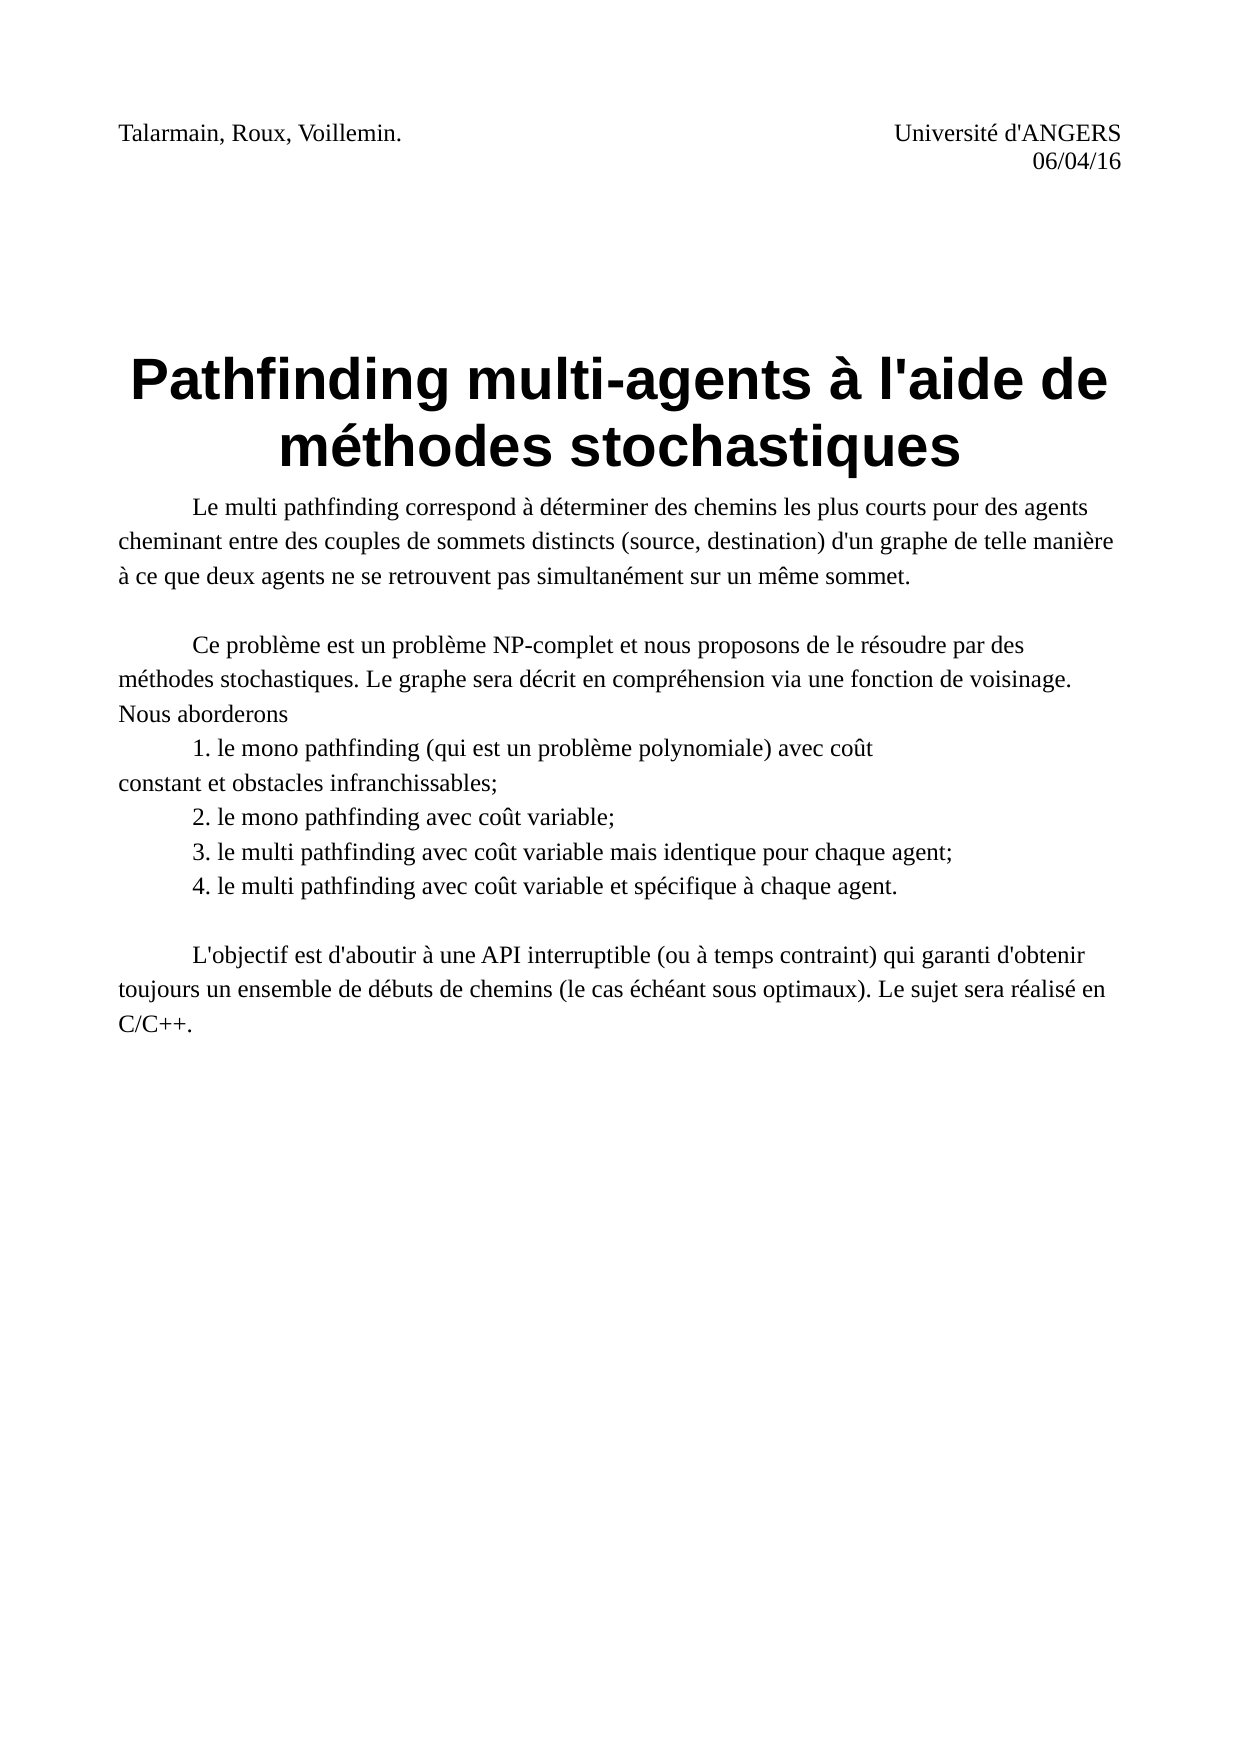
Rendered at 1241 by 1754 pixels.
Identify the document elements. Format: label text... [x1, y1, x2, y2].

title Pathfinding multi-agents à l'aide de méthodes stochastiques [118, 345, 1122, 479]
text Le multi pathfinding correspond à déterminer des chemins les plus courts pour des agents cheminant entre des couples de sommets distincts (source, destination) d'un graphe de telle manière à ce que deux agents ne se retrouvent pas simultanément sur un même sommet. Ce problème est un problème NP-complet et nous proposons de le résoudre par des méthodes stochastiques. Le graphe sera décrit en compréhension via une fonction de voisinage. Nous aborderons 1. le mono pathfinding (qui est un problème polynomiale) avec coût constant et obstacles infranchissables; 2. le mono pathfinding avec coût variable; 3. le multi pathfinding avec coût variable mais identique pour chaque agent; 4. le multi pathfinding avec coût variable et spécifique à chaque agent. L'objectif est d'aboutir à une API interruptible (ou à temps contraint) qui garanti d'obtenir toujours un ensemble de débuts de chemins (le cas échéant sous optimaux). Le sujet sera réalisé en C/C++. [118, 492, 1122, 1038]
